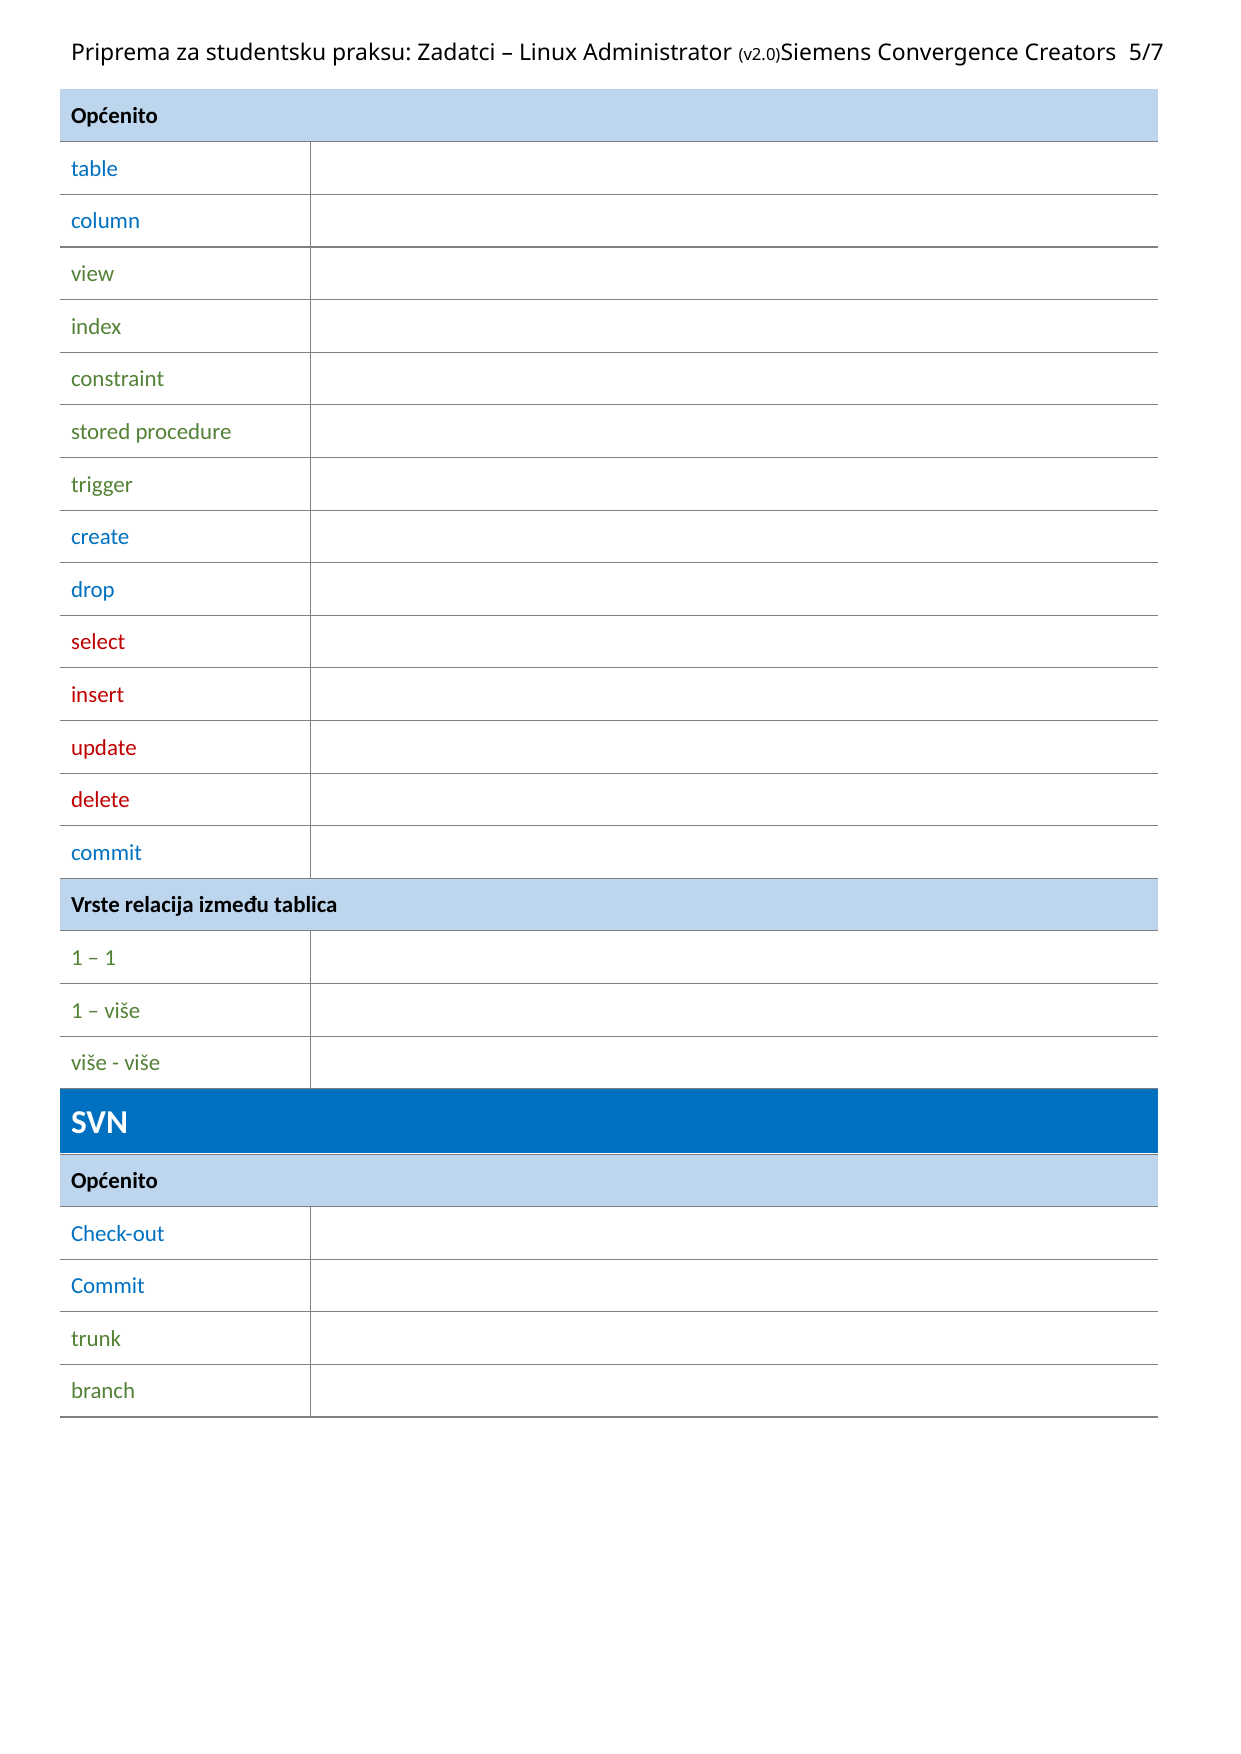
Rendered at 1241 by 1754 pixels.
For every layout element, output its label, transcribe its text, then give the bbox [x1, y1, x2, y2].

table_cell constraint [60, 353, 310, 404]
table_cell [311, 721, 1158, 772]
table_cell update [60, 721, 310, 772]
table_cell [311, 616, 1158, 667]
table_cell Općenito [60, 89, 1158, 141]
table_cell [311, 774, 1158, 825]
table_cell index [60, 300, 310, 352]
table_cell create [60, 511, 310, 562]
table_cell [311, 826, 1158, 878]
table_cell Općenito [60, 1155, 1158, 1206]
table_cell 1 – više [60, 984, 310, 1036]
table_cell [311, 1312, 1158, 1364]
table_cell 1 – 1 [60, 931, 310, 983]
table_cell insert [60, 668, 310, 720]
table_cell [311, 353, 1158, 404]
table_cell [311, 563, 1158, 615]
table_cell [311, 195, 1158, 246]
table_cell SVN [60, 1089, 1158, 1153]
table_cell [311, 405, 1158, 457]
table_cell Check-out [60, 1207, 310, 1259]
table_cell table [60, 142, 310, 194]
table_cell drop [60, 563, 310, 615]
table_cell branch [60, 1365, 310, 1416]
table_cell commit [60, 826, 310, 878]
table_cell select [60, 616, 310, 667]
table_cell [311, 458, 1158, 509]
table_cell Commit [60, 1260, 310, 1311]
table_cell trunk [60, 1312, 310, 1364]
table_cell [311, 511, 1158, 562]
table_cell [311, 984, 1158, 1036]
table_cell [311, 142, 1158, 194]
table_cell više - više [60, 1037, 310, 1088]
table_cell Vrste relacija između tablica [60, 879, 1158, 930]
table_cell view [60, 248, 310, 299]
table_cell [311, 1365, 1158, 1416]
table_cell [311, 1207, 1158, 1259]
table_cell stored procedure [60, 405, 310, 457]
table_cell [311, 668, 1158, 720]
table_cell [311, 931, 1158, 983]
table_cell column [60, 195, 310, 246]
table_cell delete [60, 774, 310, 825]
table_cell trigger [60, 458, 310, 509]
table_cell [311, 300, 1158, 352]
table_cell [311, 1037, 1158, 1088]
table_cell [311, 248, 1158, 299]
table_cell [311, 1260, 1158, 1311]
